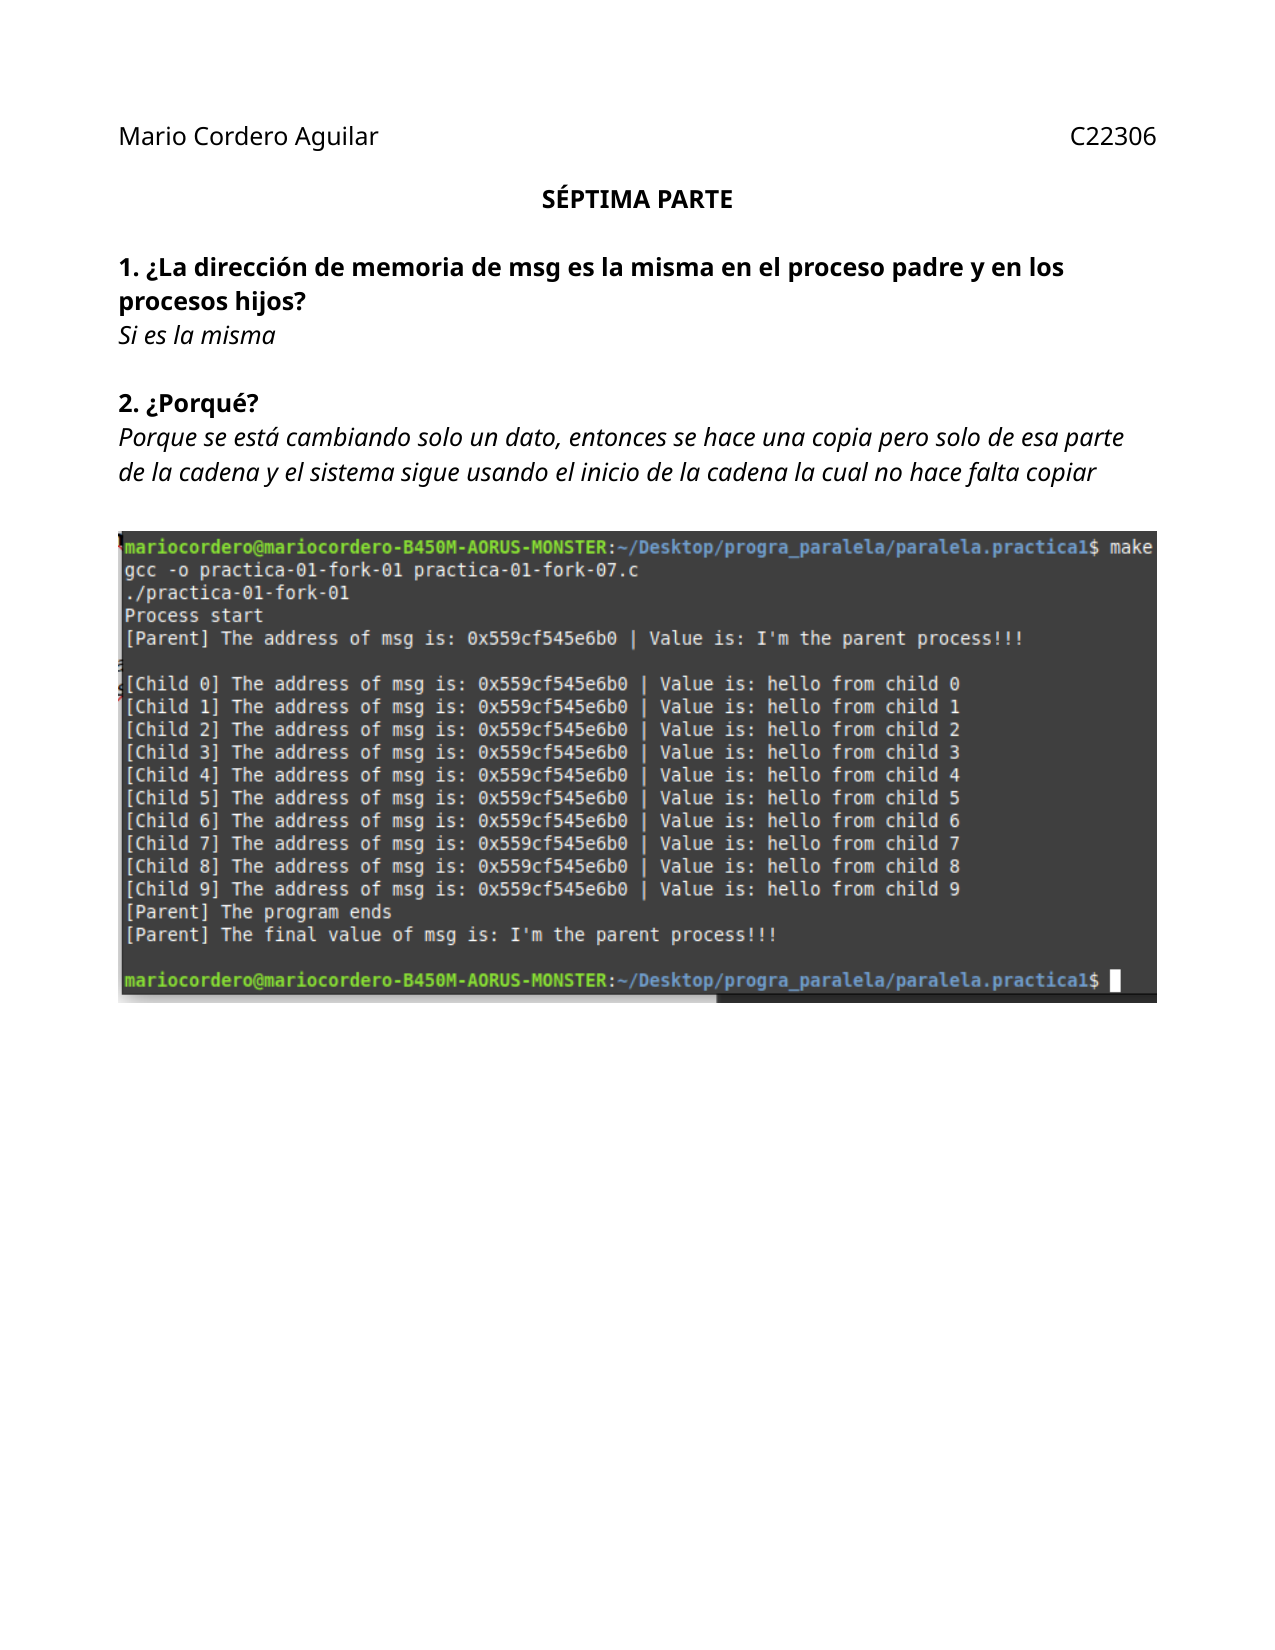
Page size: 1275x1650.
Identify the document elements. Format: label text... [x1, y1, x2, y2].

text 1. ¿La dirección de memoria de msg es la misma en el proceso padre y en los procesos hijos? [118, 250, 1157, 318]
text Si es la misma [118, 318, 1157, 352]
text SÉPTIMA PARTE [118, 182, 1157, 216]
picture [118, 531, 1157, 1003]
text Porque se está cambiando solo un dato, entonces se hace una copia pero solo de esa parte de la cadena y el sistema sigue usando el inicio de la cadena la cual no hace falta copiar [118, 420, 1157, 488]
text 2. ¿Porqué? [118, 386, 1157, 420]
